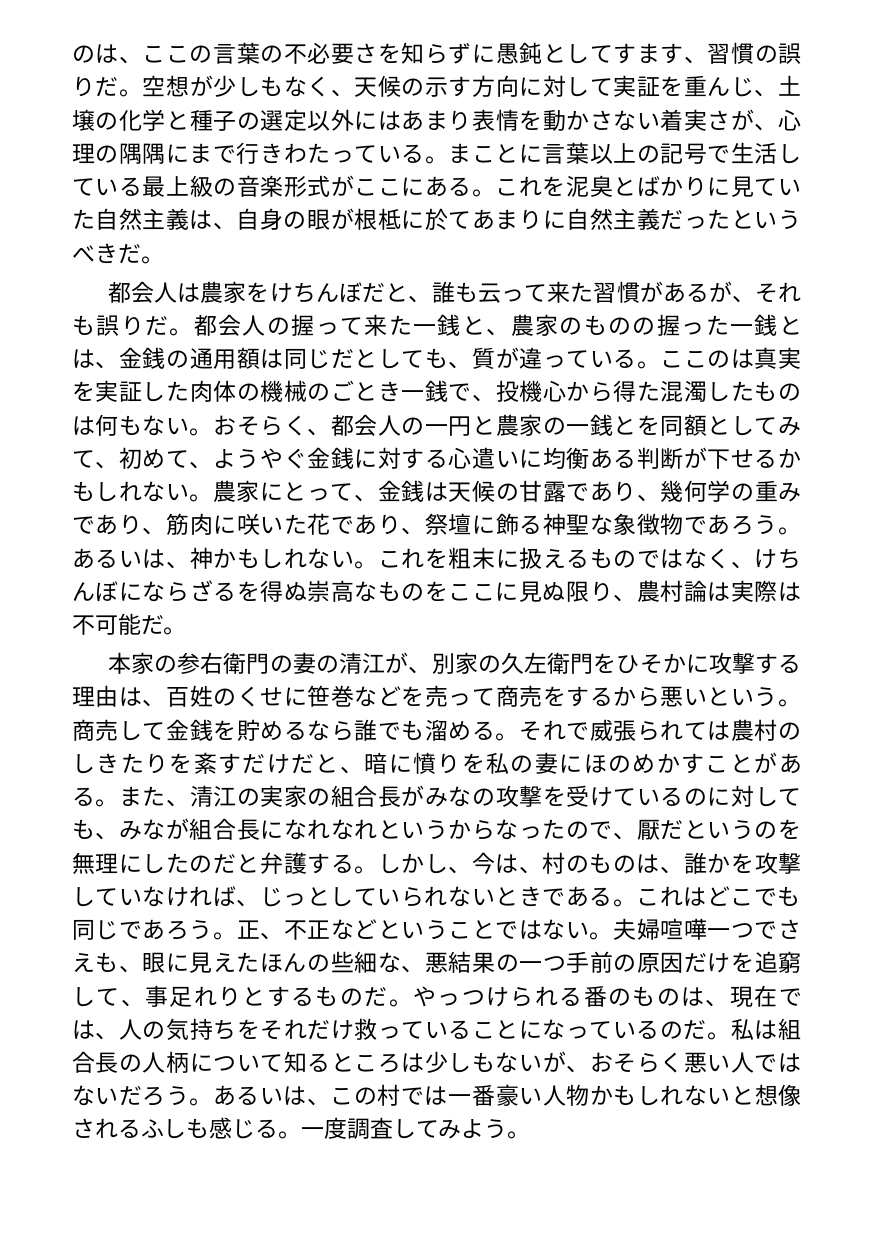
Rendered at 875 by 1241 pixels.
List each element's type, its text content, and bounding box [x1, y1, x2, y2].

text 都会人は農家をけちんぼだと、誰も云って来た習慣があるが、それも誤りだ。都会人の握って来た一銭と、農家のものの握った一銭とは、金銭の通用額は同じだとしても、質が違っている。ここのは真実を実証した肉体の機械のごとき一銭で、投機心から得た混濁したものは何もない。おそらく、都会人の一円と農家の一銭とを同額としてみて、初めて、ようやぐ金銭に対する心遣いに均衡ある判断が下せるかもしれない。農家にとって、金銭は天候の甘露であり、幾何学の重みであり、筋肉に咲いた花であり、祭壇に飾る神聖な象徴物であろう。あるいは、神かもしれない。これを粗末に扱えるものではなく、けちんぼにならざるを得ぬ崇高なものをここに見ぬ限り、農村論は実際は不可能だ。 [72, 274, 802, 640]
text 本家の参右衛門の妻の清江が、別家の久左衛門をひそかに攻撃する理由は、百姓のくせに笹巻などを売って商売をするから悪いという。商売して金銭を貯めるなら誰でも溜める。それで威張られては農村のしきたりを紊すだけだと、暗に憤りを私の妻にほのめかすことがある。また、清江の実家の組合長がみなの攻撃を受けているのに対しても、みなが組合長になれなれというからなったので、厭だというのを無理にしたのだと弁護する。しかし、今は、村のものは、誰かを攻撃していなければ、じっとしていられないときである。これはどこでも同じであろう。正、不正などということではない。夫婦喧嘩一つでさえも、眼に見えたほんの些細な、悪結果の一つ手前の原因だけを追窮して、事足れりとするものだ。やっつけられる番のものは、現在では、人の気持ちをそれだけ救っていることになっているのだ。私は組合長の人柄について知るところは少しもないが、おそらく悪い人ではないだろう。あるいは、この村では一番豪い人物かもしれないと想像されるふしも感じる。一度調査してみよう。 [72, 646, 802, 1144]
text のは、ここの言葉の不必要さを知らずに愚鈍としてすます、習慣の誤りだ。空想が少しもなく、天候の示す方向に対して実証を重んじ、土壌の化学と種子の選定以外にはあまり表情を動かさない着実さが、心理の隅隅にまで行きわたっている。まことに言葉以上の記号で生活している最上級の音楽形式がここにある。これを泥臭とばかりに見ていた自然主義は、自身の眼が根柢に於てあまりに自然主義だったというべきだ。 [72, 36, 802, 269]
